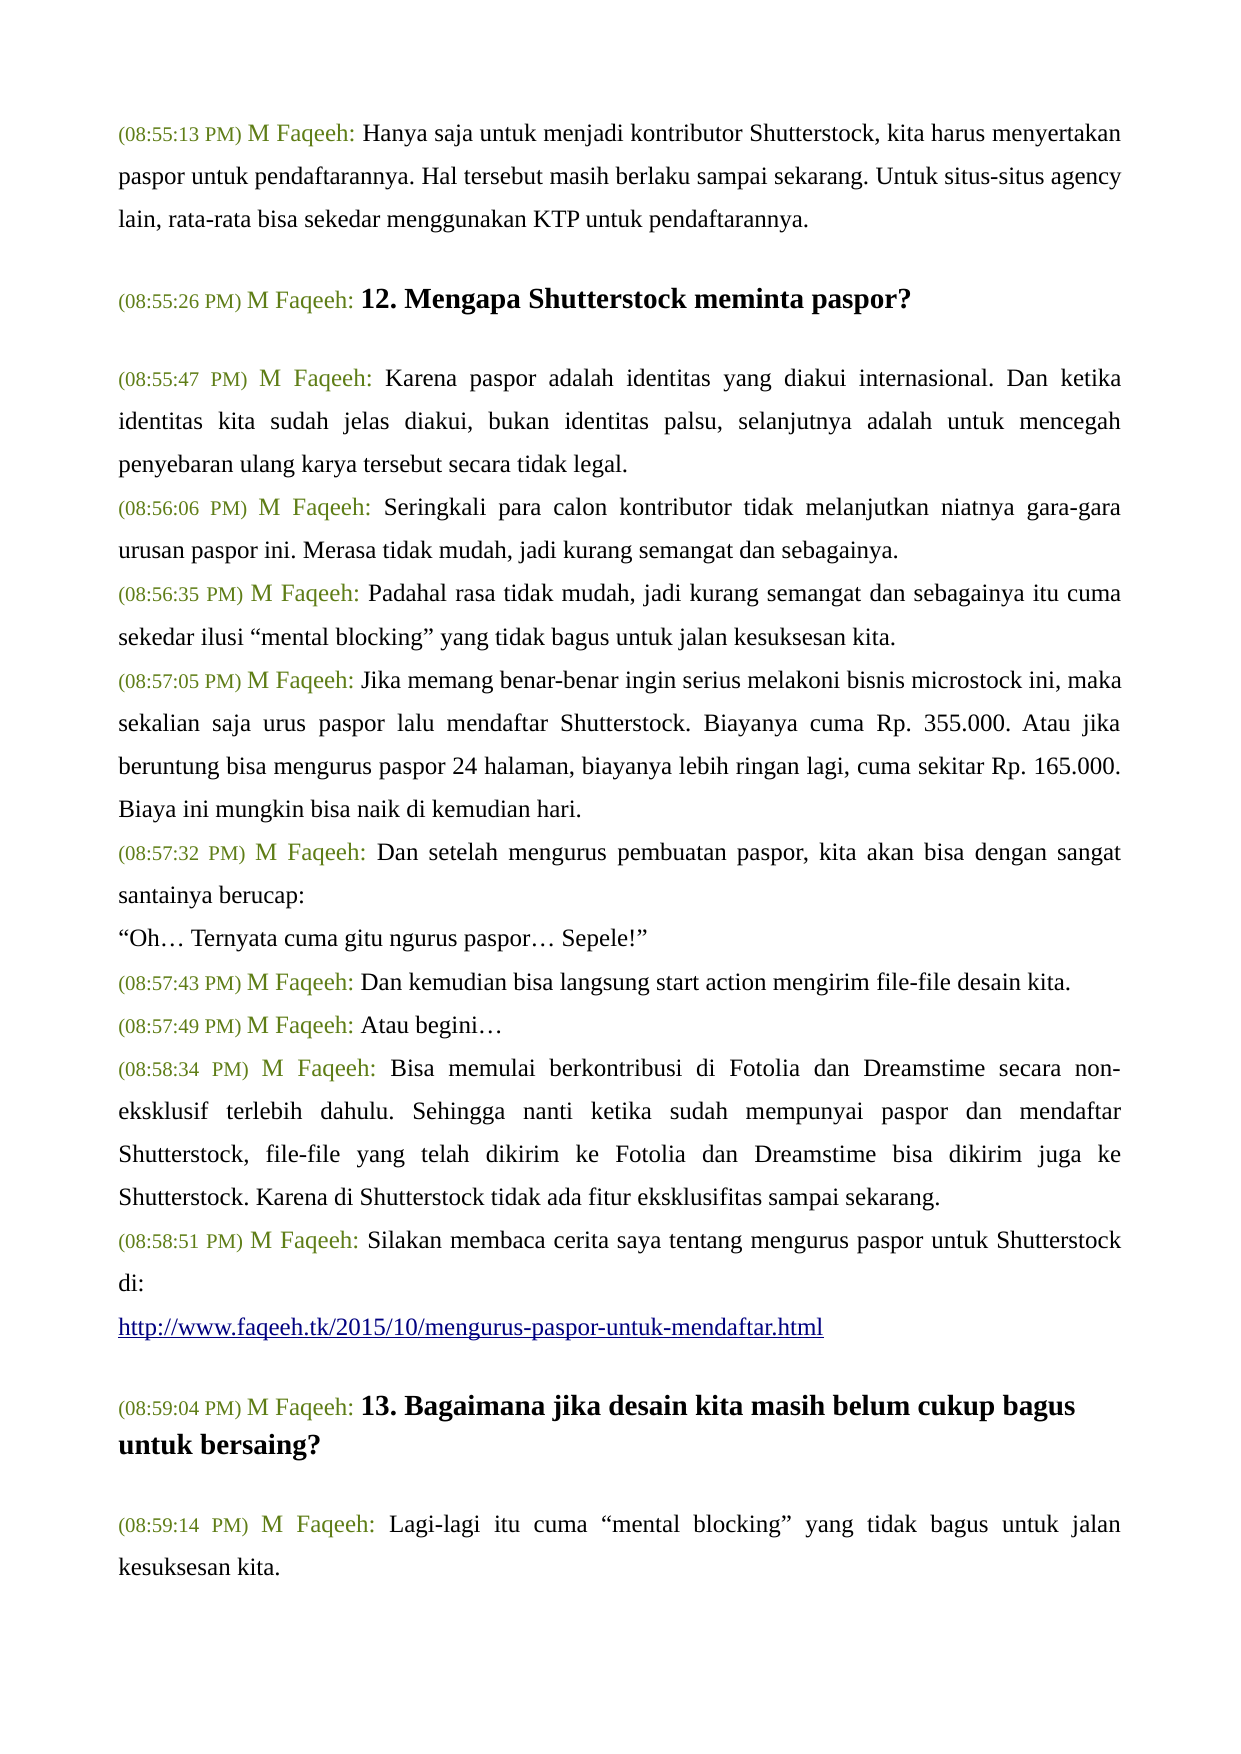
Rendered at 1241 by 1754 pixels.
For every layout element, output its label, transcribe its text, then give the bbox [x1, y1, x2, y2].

text (08:57:05 PM) M Faqeeh: Jika memang benar-benar ingin serius melakoni bisnis microstock ini, maka sekalian saja urus paspor lalu mendaftar Shutterstock. Biayanya cuma Rp. 355.000. Atau jika beruntung bisa mengurus paspor 24 halaman, biayanya lebih ringan lagi, cuma sekitar Rp. 165.000. Biaya ini mungkin bisa naik di kemudian hari. [118, 665, 1122, 823]
text (08:57:32 PM) M Faqeeh: Dan setelah mengurus pembuatan paspor, kita akan bisa dengan sangat santainya berucap: [118, 837, 1122, 909]
text http://www.faqeeh.tk/2015/10/mengurus-paspor-untuk-mendaftar.html [118, 1312, 1122, 1340]
text (08:58:34 PM) M Faqeeh: Bisa memulai berkontribusi di Fotolia dan Dreamstime secara non-eksklusif terlebih dahulu. Sehingga nanti ketika sudah mempunyai paspor dan mendaftar Shutterstock, file-file yang telah dikirim ke Fotolia dan Dreamstime bisa dikirim juga ke Shutterstock. Karena di Shutterstock tidak ada fitur eksklusifitas sampai sekarang. [118, 1053, 1122, 1211]
text (08:55:13 PM) M Faqeeh: Hanya saja untuk menjadi kontributor Shutterstock, kita harus menyertakan paspor untuk pendaftarannya. Hal tersebut masih berlaku sampai sekarang. Untuk situs-situs agency lain, rata-rata bisa sekedar menggunakan KTP untuk pendaftarannya. [118, 118, 1122, 233]
text (08:57:43 PM) M Faqeeh: Dan kemudian bisa langsung start action mengirim file-file desain kita. [118, 967, 1122, 995]
text (08:58:51 PM) M Faqeeh: Silakan membaca cerita saya tentang mengurus paspor untuk Shutterstock di: [118, 1225, 1122, 1297]
text (08:56:35 PM) M Faqeeh: Padahal rasa tidak mudah, jadi kurang semangat dan sebagainya itu cuma sekedar ilusi “mental blocking” yang tidak bagus untuk jalan kesuksesan kita. [118, 578, 1122, 650]
text (08:59:04 PM) M Faqeeh: 13. Bagaimana jika desain kita masih belum cukup bagus untuk bersaing? [118, 1355, 1122, 1461]
text (08:59:14 PM) M Faqeeh: Lagi-lagi itu cuma “mental blocking” yang tidak bagus untuk jalan kesuksesan kita. [118, 1466, 1122, 1581]
text (08:56:06 PM) M Faqeeh: Seringkali para calon kontributor tidak melanjutkan niatnya gara-gara urusan paspor ini. Merasa tidak mudah, jadi kurang semangat dan sebagainya. [118, 492, 1122, 564]
text (08:55:47 PM) M Faqeeh: Karena paspor adalah identitas yang diakui internasional. Dan ketika identitas kita sudah jelas diakui, bukan identitas palsu, selanjutnya adalah untuk mencegah penyebaran ulang karya tersebut secara tidak legal. [118, 320, 1122, 478]
text (08:57:49 PM) M Faqeeh: Atau begini… [118, 1010, 1122, 1038]
text (08:55:26 PM) M Faqeeh: 12. Mengapa Shutterstock meminta paspor? [118, 247, 1122, 315]
text “Oh… Ternyata cuma gitu ngurus paspor… Sepele!” [118, 923, 1122, 952]
